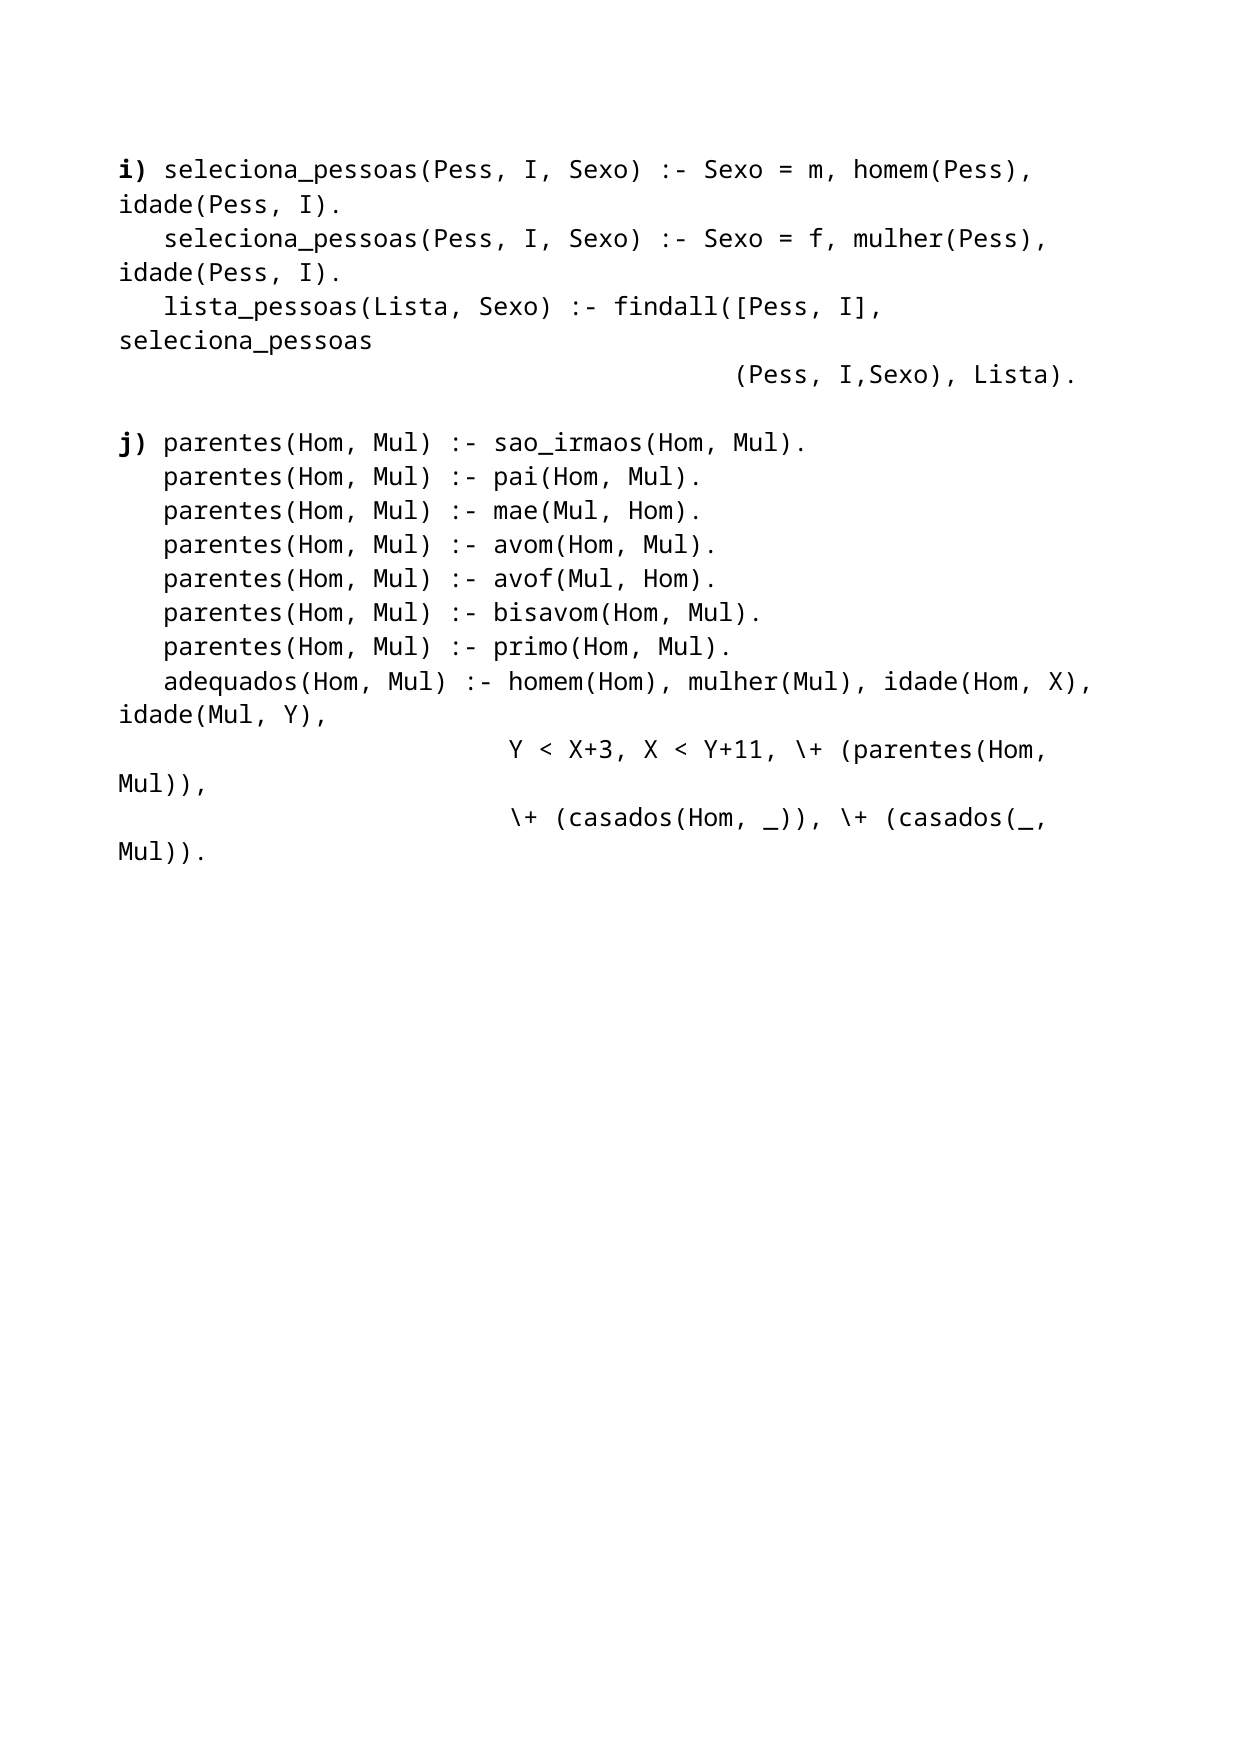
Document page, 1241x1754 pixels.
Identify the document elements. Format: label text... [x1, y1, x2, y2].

text parentes(Hom, Mul) :- avof(Mul, Hom). [118, 561, 1122, 595]
text parentes(Hom, Mul) :- mae(Mul, Hom). [118, 493, 1122, 527]
text adequados(Hom, Mul) :- homem(Hom), mulher(Mul), idade(Hom, X), idade(Mul, Y), [118, 663, 1122, 731]
text parentes(Hom, Mul) :- primo(Hom, Mul). [118, 629, 1122, 663]
text i) seleciona_pessoas(Pess, I, Sexo) :- Sexo = m, homem(Pess), idade(Pess, I). [118, 152, 1122, 220]
text parentes(Hom, Mul) :- bisavom(Hom, Mul). [118, 595, 1122, 629]
text lista_pessoas(Lista, Sexo) :- findall([Pess, I], seleciona_pessoas [118, 288, 1122, 357]
text Y < X+3, X < Y+11, \+ (parentes(Hom, Mul)), [118, 731, 1122, 799]
text parentes(Hom, Mul) :- avom(Hom, Mul). [118, 527, 1122, 561]
text seleciona_pessoas(Pess, I, Sexo) :- Sexo = f, mulher(Pess), idade(Pess, I). [118, 220, 1122, 288]
text \+ (casados(Hom, _)), \+ (casados(_, Mul)). [118, 799, 1122, 867]
text j) parentes(Hom, Mul) :- sao_irmaos(Hom, Mul). [118, 425, 1122, 459]
text parentes(Hom, Mul) :- pai(Hom, Mul). [118, 459, 1122, 493]
text (Pess, I,Sexo), Lista). [118, 357, 1122, 391]
